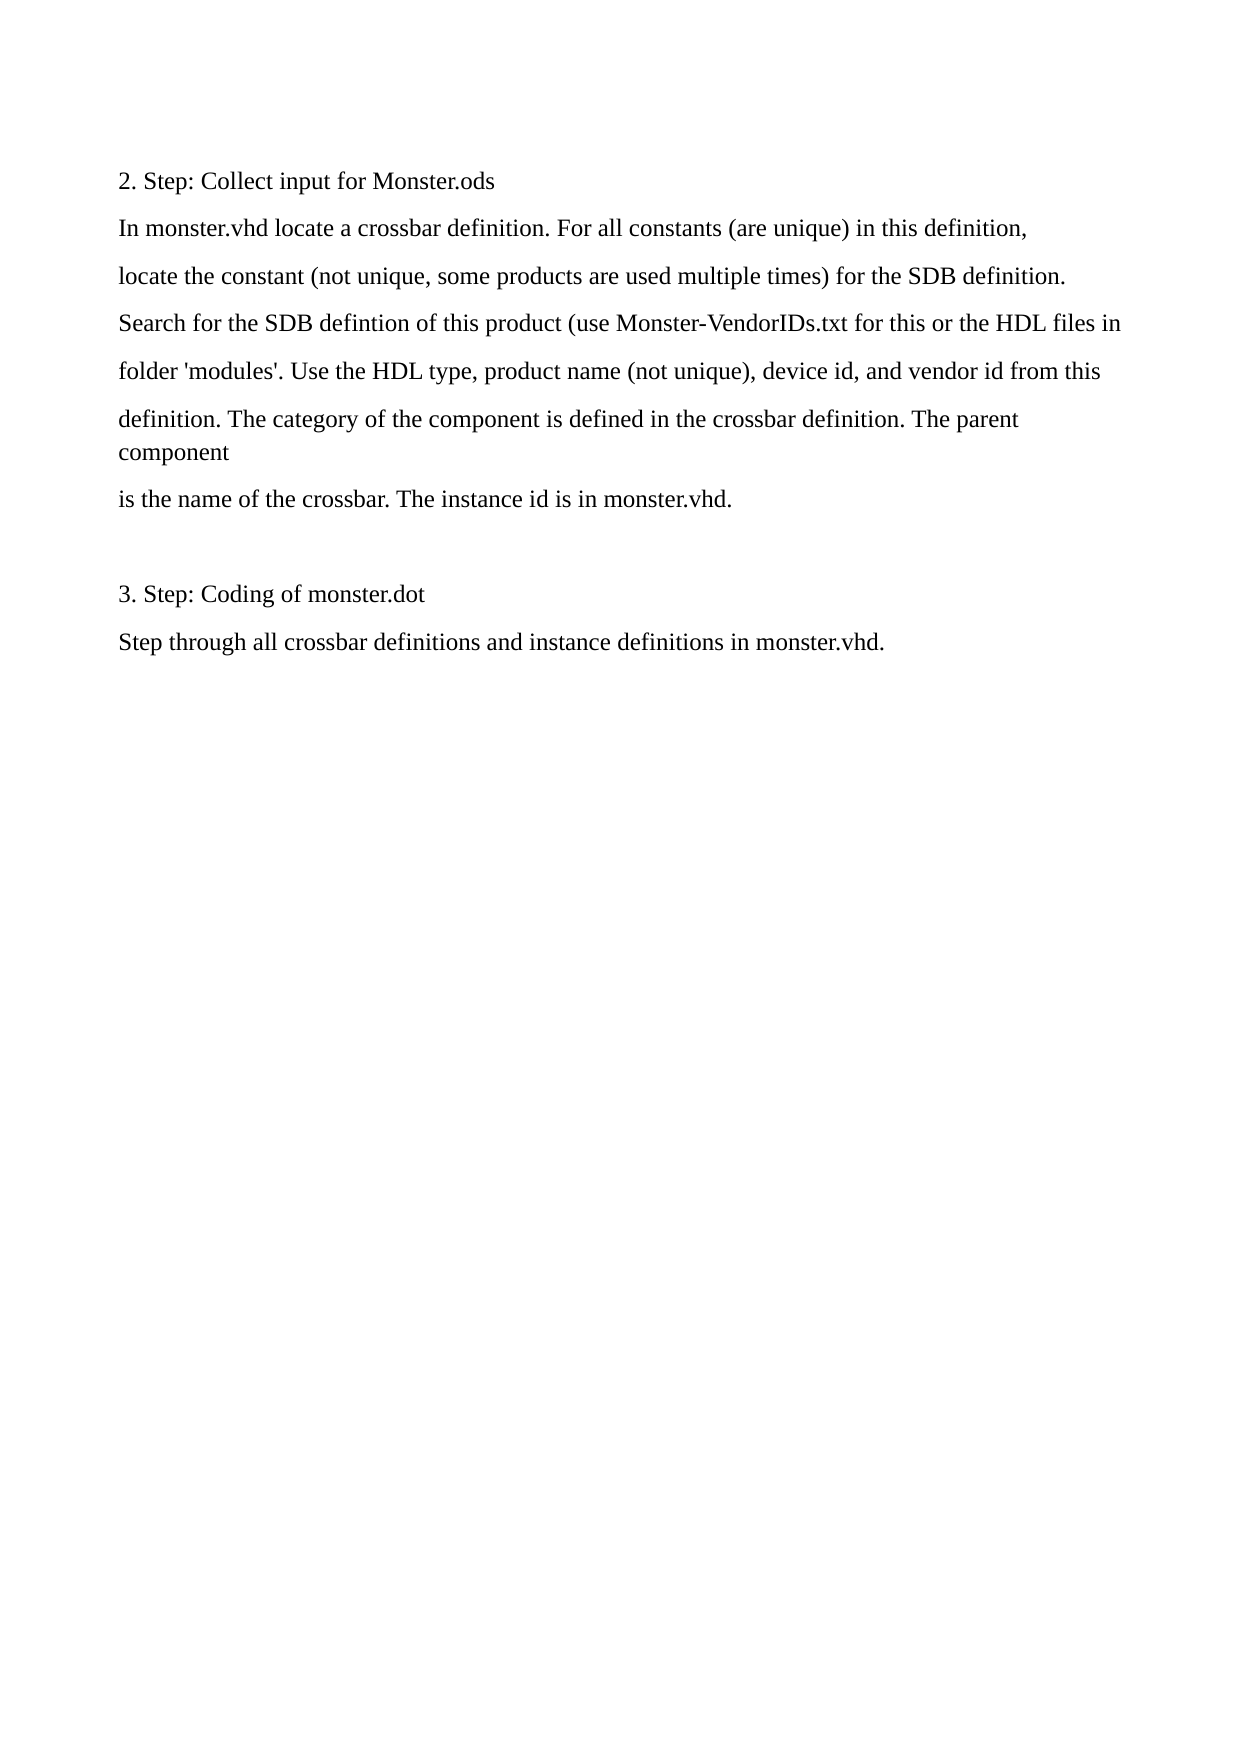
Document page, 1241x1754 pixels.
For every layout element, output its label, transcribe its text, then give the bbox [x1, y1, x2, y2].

text Step through all crossbar definitions and instance definitions in monster.vhd. [118, 627, 1122, 656]
text locate the constant (not unique, some products are used multiple times) for the SDB definition. [118, 261, 1122, 290]
text is the name of the crossbar. The instance id is in monster.vhd. [118, 484, 1122, 513]
text 3. Step: Coding of monster.dot [118, 579, 1122, 608]
text Search for the SDB defintion of this product (use Monster-VendorIDs.txt for this or the HDL files in [118, 308, 1122, 337]
text 2. Step: Collect input for Monster.ods [118, 166, 1122, 194]
text folder 'modules'. Use the HDL type, product name (not unique), device id, and vendor id from this [118, 356, 1122, 385]
text definition. The category of the component is defined in the crossbar definition. The parent component [118, 404, 1122, 466]
text In monster.vhd locate a crossbar definition. For all constants (are unique) in this definition, [118, 213, 1122, 242]
